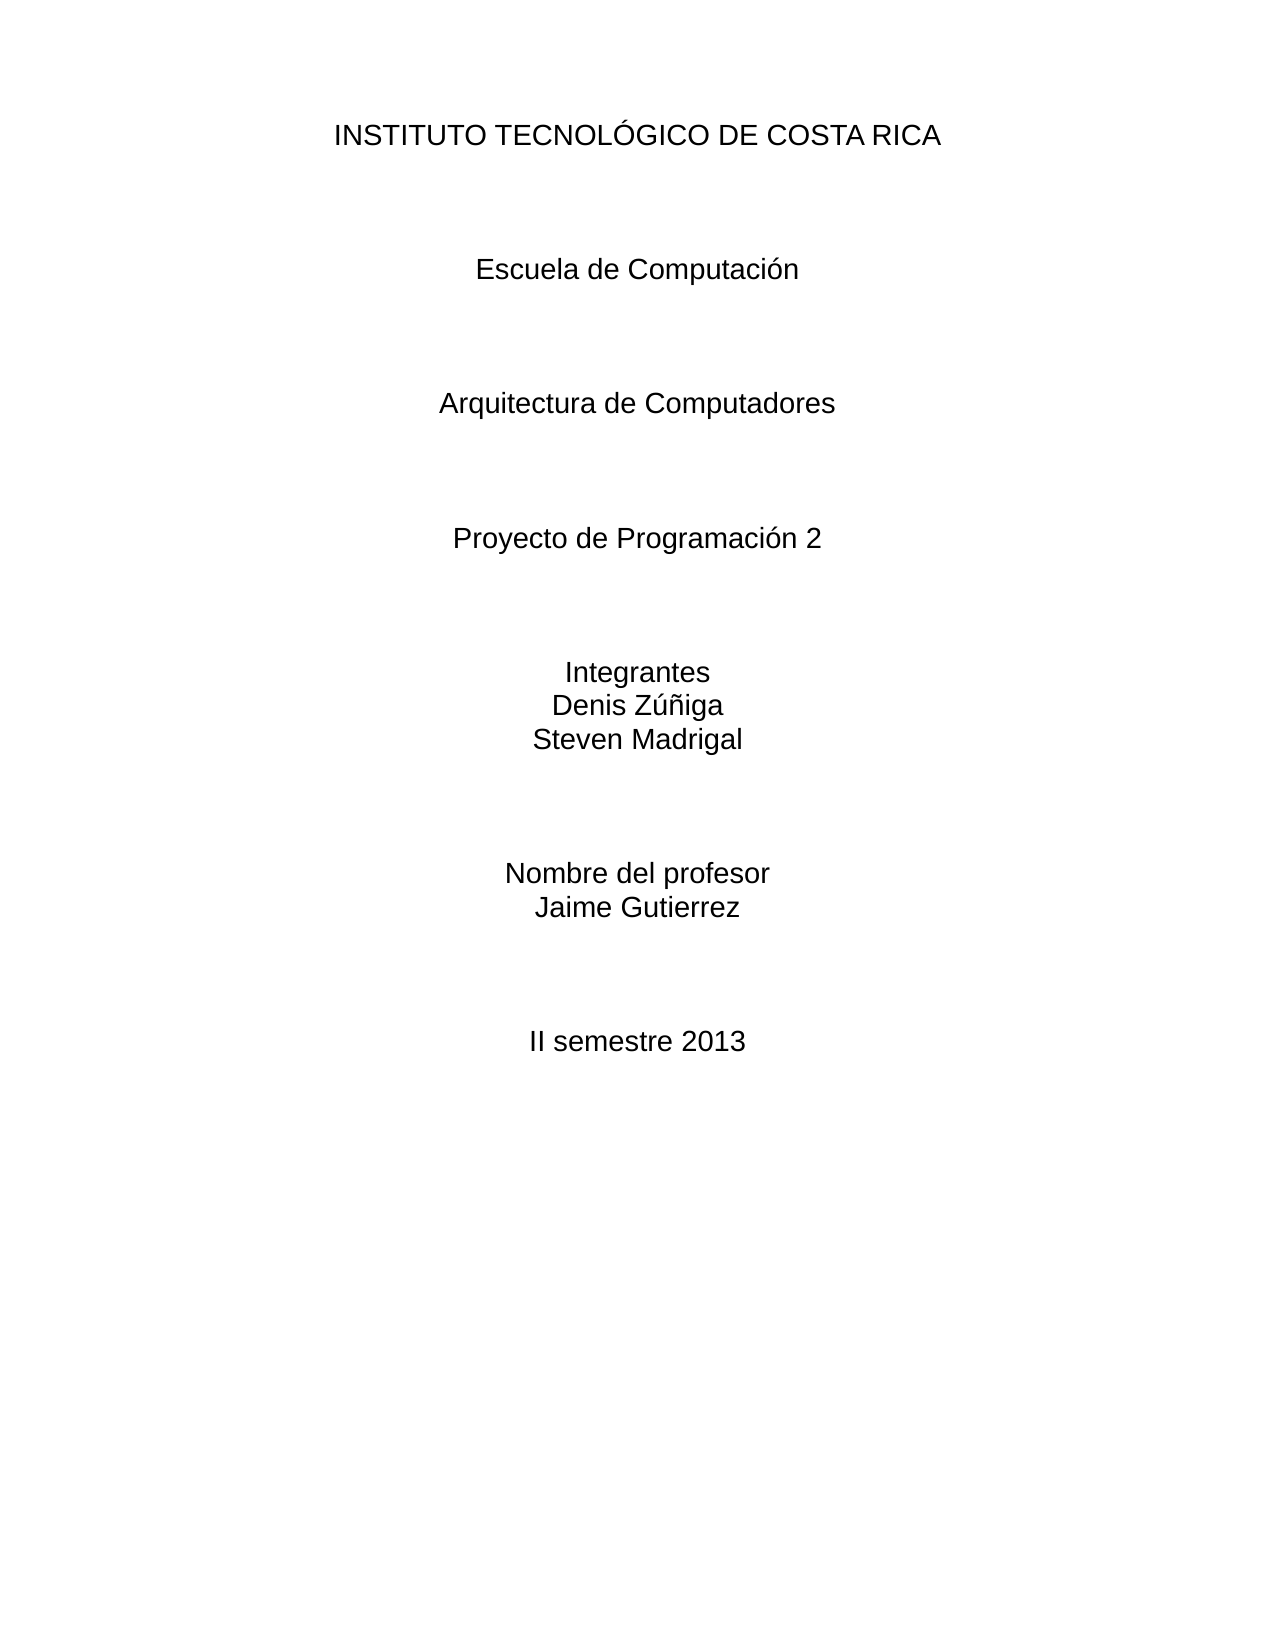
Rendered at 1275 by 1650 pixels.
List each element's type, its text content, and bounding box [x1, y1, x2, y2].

text Steven Madrigal [118, 722, 1157, 755]
text Arquitectura de Computadores [118, 386, 1157, 420]
text Nombre del profesor [118, 856, 1157, 889]
text II semestre 2013 [118, 1024, 1157, 1057]
text INSTITUTO TECNOLÓGICO DE COSTA RICA [118, 118, 1157, 152]
text Proyecto de Programación 2 [118, 521, 1157, 554]
text Denis Zúñiga [118, 688, 1157, 722]
text Escuela de Computación [118, 252, 1157, 286]
text Jaime Gutierrez [118, 889, 1157, 923]
text Integrantes [118, 655, 1157, 688]
